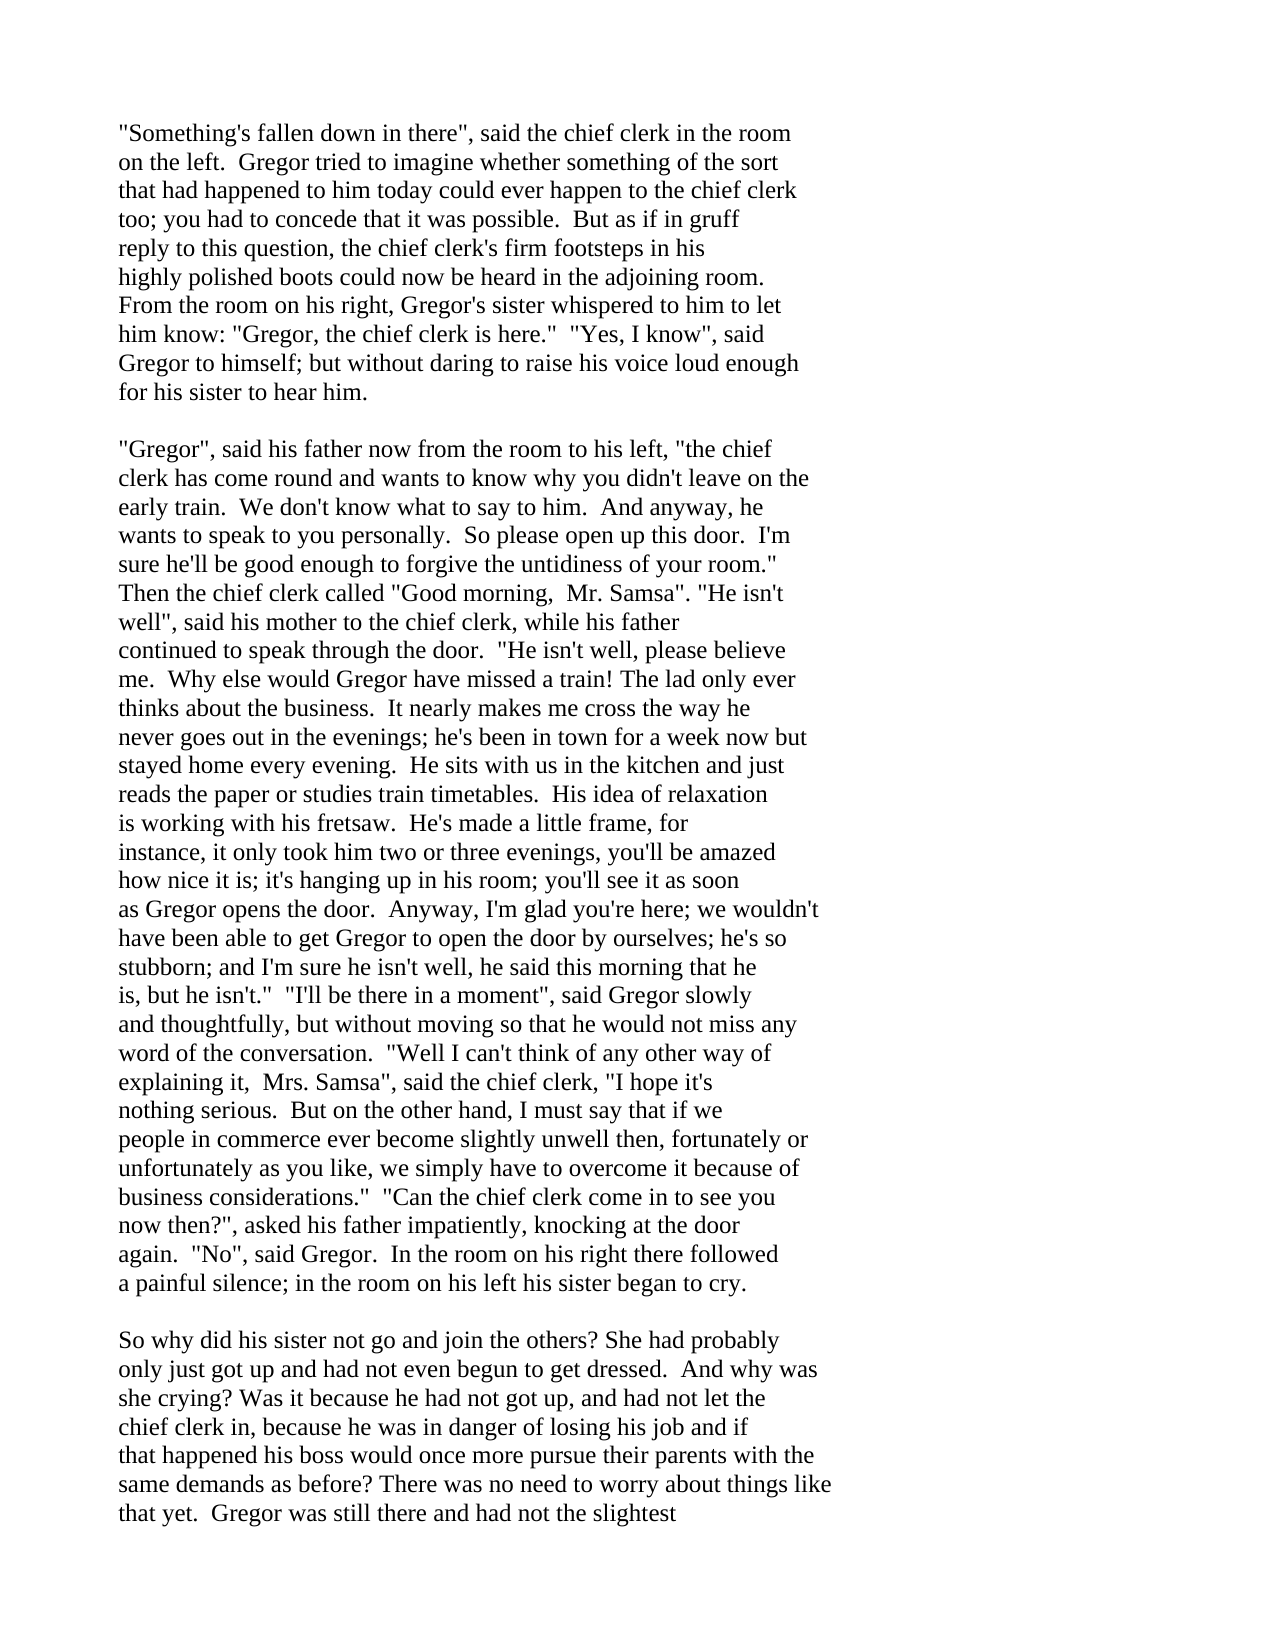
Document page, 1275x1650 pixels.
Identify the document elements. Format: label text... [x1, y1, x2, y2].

text continued to speak through the door. "He isn't well, please believe [118, 636, 1157, 664]
text never goes out in the evenings; he's been in town for a week now but [118, 722, 1157, 751]
text clerk has come round and wants to know why you didn't leave on the [118, 463, 1157, 492]
text for his sister to hear him. [118, 377, 1157, 406]
text him know: "Gregor, the chief clerk is here." "Yes, I know", said [118, 319, 1157, 348]
text explaining it, Mrs. Samsa", said the chief clerk, "I hope it's [118, 1067, 1157, 1096]
text she crying? Was it because he had not got up, and had not let the [118, 1383, 1157, 1412]
text thinks about the business. It nearly makes me cross the way he [118, 693, 1157, 722]
text "Something's fallen down in there", said the chief clerk in the room [118, 118, 1157, 147]
text on the left. Gregor tried to imagine whether something of the sort [118, 147, 1157, 176]
text stayed home every evening. He sits with us in the kitchen and just [118, 751, 1157, 779]
text wants to speak to you personally. So please open up this door. I'm [118, 521, 1157, 549]
text now then?", asked his father impatiently, knocking at the door [118, 1211, 1157, 1239]
text instance, it only took him two or three evenings, you'll be amazed [118, 837, 1157, 866]
text too; you had to concede that it was possible. But as if in gruff [118, 204, 1157, 233]
text "Gregor", said his father now from the room to his left, "the chief [118, 434, 1157, 463]
text nothing serious. But on the other hand, I must say that if we [118, 1096, 1157, 1124]
text reply to this question, the chief clerk's firm footsteps in his [118, 233, 1157, 262]
text me. Why else would Gregor have missed a train! The lad only ever [118, 664, 1157, 693]
text unfortunately as you like, we simply have to overcome it because of [118, 1153, 1157, 1182]
text a painful silence; in the room on his left his sister began to cry. [118, 1268, 1157, 1297]
text as Gregor opens the door. Anyway, I'm glad you're here; we wouldn't [118, 894, 1157, 923]
text reads the paper or studies train timetables. His idea of relaxation [118, 779, 1157, 808]
text well", said his mother to the chief clerk, while his father [118, 607, 1157, 636]
text chief clerk in, because he was in danger of losing his job and if [118, 1412, 1157, 1441]
text how nice it is; it's hanging up in his room; you'll see it as soon [118, 866, 1157, 894]
text only just got up and had not even begun to get dressed. And why was [118, 1354, 1157, 1383]
text and thoughtfully, but without moving so that he would not miss any [118, 1009, 1157, 1038]
text have been able to get Gregor to open the door by ourselves; he's so [118, 923, 1157, 952]
text same demands as before? There was no need to worry about things like [118, 1469, 1157, 1498]
text business considerations." "Can the chief clerk come in to see you [118, 1182, 1157, 1211]
text that happened his boss would once more pursue their parents with the [118, 1441, 1157, 1469]
text sure he'll be good enough to forgive the untidiness of your room." [118, 549, 1157, 578]
text Gregor to himself; but without daring to raise his voice loud enough [118, 348, 1157, 377]
text So why did his sister not go and join the others? She had probably [118, 1326, 1157, 1354]
text early train. We don't know what to say to him. And anyway, he [118, 492, 1157, 521]
text that yet. Gregor was still there and had not the slightest [118, 1498, 1157, 1527]
text people in commerce ever become slightly unwell then, fortunately or [118, 1124, 1157, 1153]
text that had happened to him today could ever happen to the chief clerk [118, 176, 1157, 204]
text again. "No", said Gregor. In the room on his right there followed [118, 1239, 1157, 1268]
text From the room on his right, Gregor's sister whispered to him to let [118, 291, 1157, 319]
text Then the chief clerk called "Good morning, Mr. Samsa". "He isn't [118, 578, 1157, 607]
text stubborn; and I'm sure he isn't well, he said this morning that he [118, 952, 1157, 981]
text is, but he isn't." "I'll be there in a moment", said Gregor slowly [118, 981, 1157, 1009]
text is working with his fretsaw. He's made a little frame, for [118, 808, 1157, 837]
text highly polished boots could now be heard in the adjoining room. [118, 262, 1157, 291]
text word of the conversation. "Well I can't think of any other way of [118, 1038, 1157, 1067]
